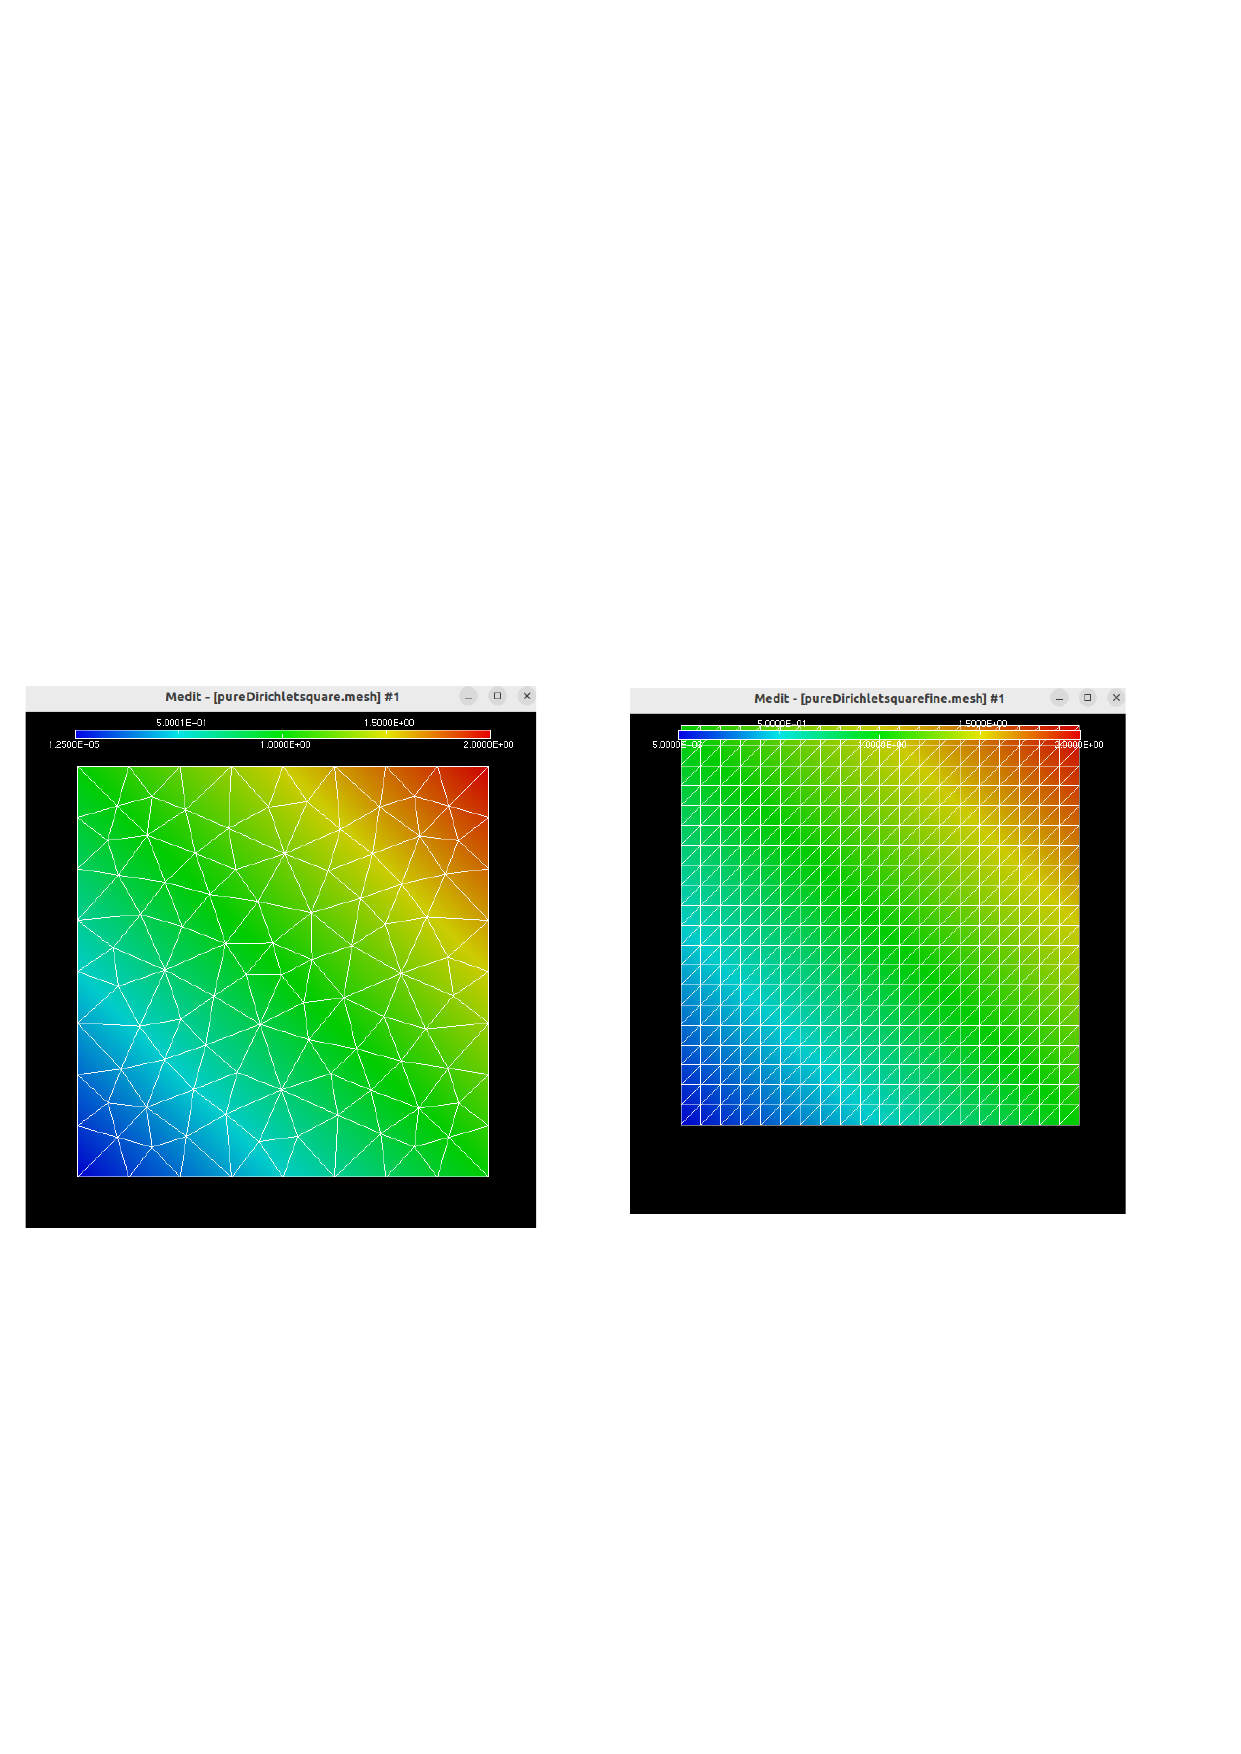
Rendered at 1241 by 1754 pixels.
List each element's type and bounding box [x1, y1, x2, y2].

picture [630, 688, 1126, 1214]
picture [25, 686, 537, 1228]
